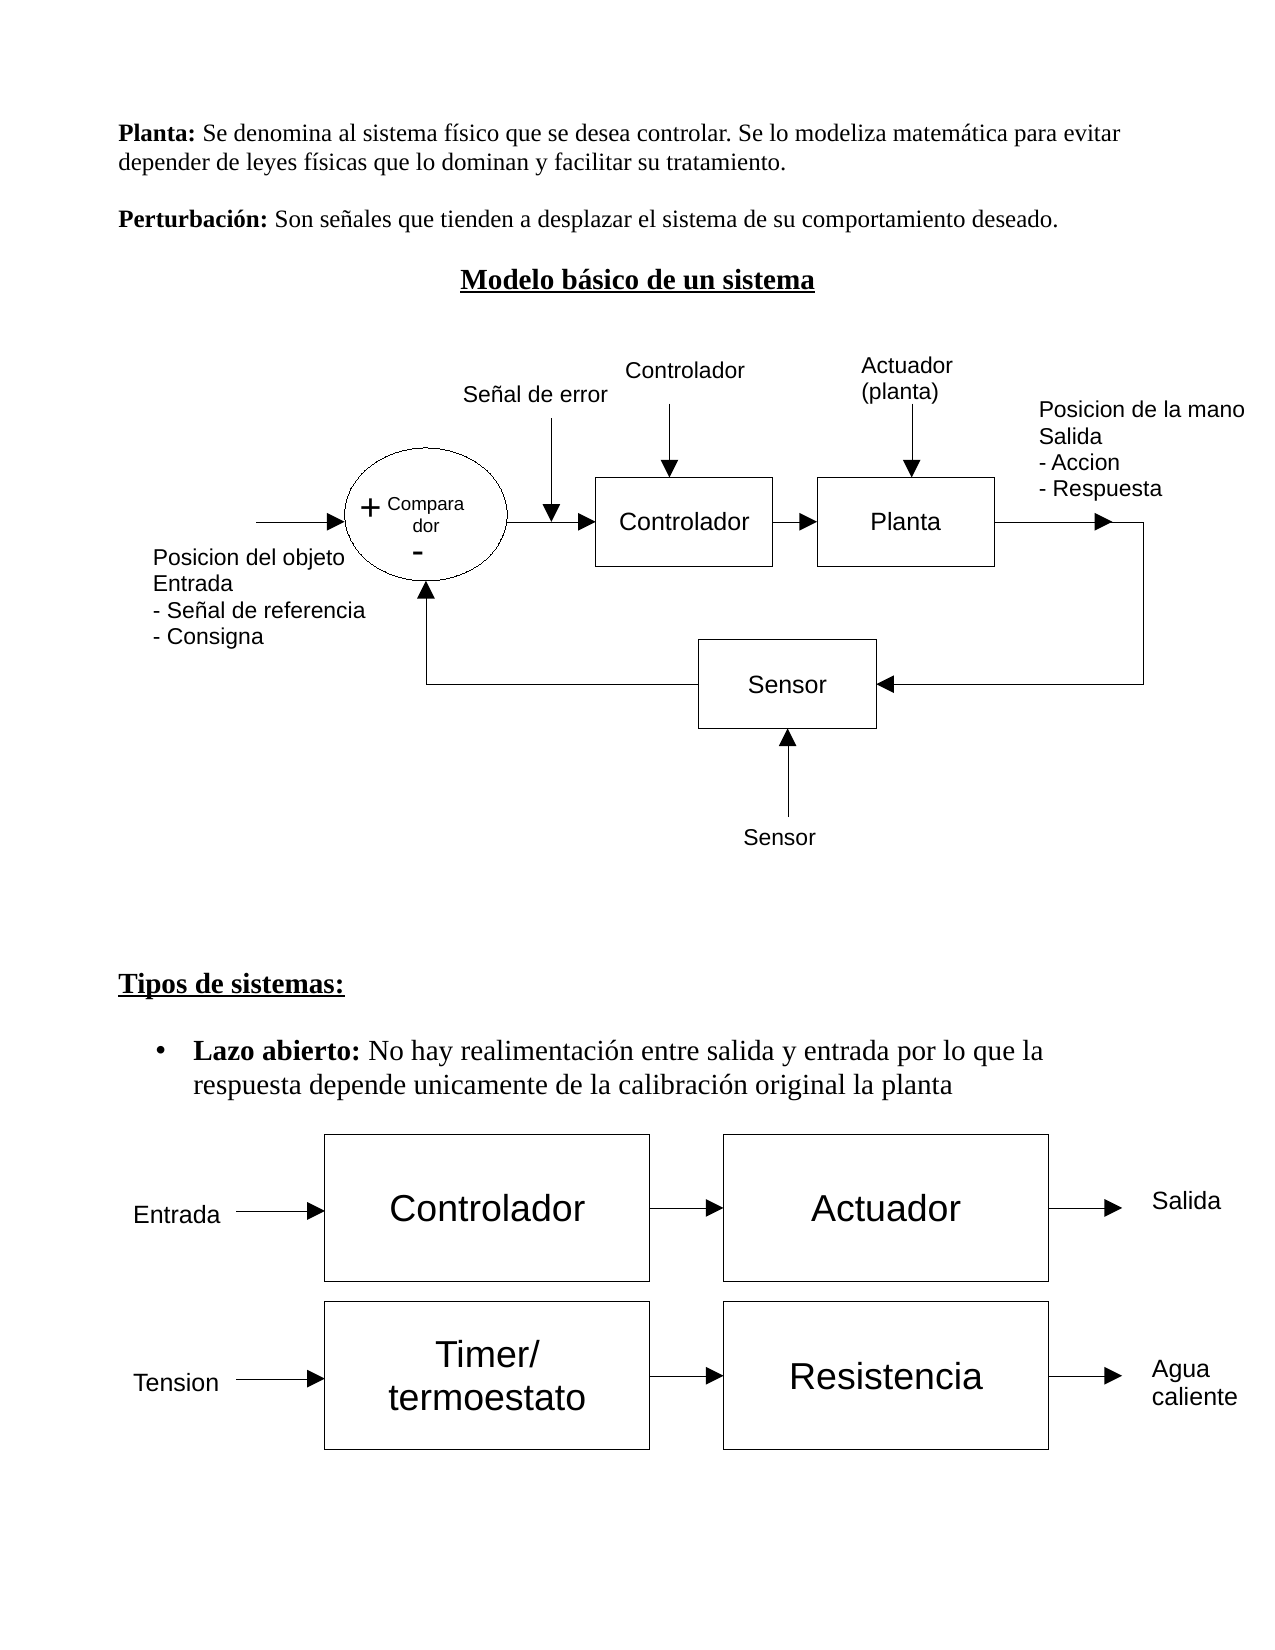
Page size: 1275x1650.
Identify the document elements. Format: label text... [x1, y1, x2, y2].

text Perturbación: Son señales que tienden a desplazar el sistema de su comportamiento deseado. [118, 204, 1157, 233]
text Tipos de sistemas: [118, 329, 1157, 1000]
text Planta: Se denomina al sistema físico que se desea controlar. Se lo modeliza matemática para evitar depender de leyes físicas que lo dominan y facilitar su tratamiento. [118, 118, 1157, 176]
text Modelo básico de un sistema [118, 262, 1157, 295]
list Lazo abierto: No hay realimentación entre salida y entrada por lo que la respuesta depende unicamente de la calibración original la planta [156, 1033, 1157, 1101]
